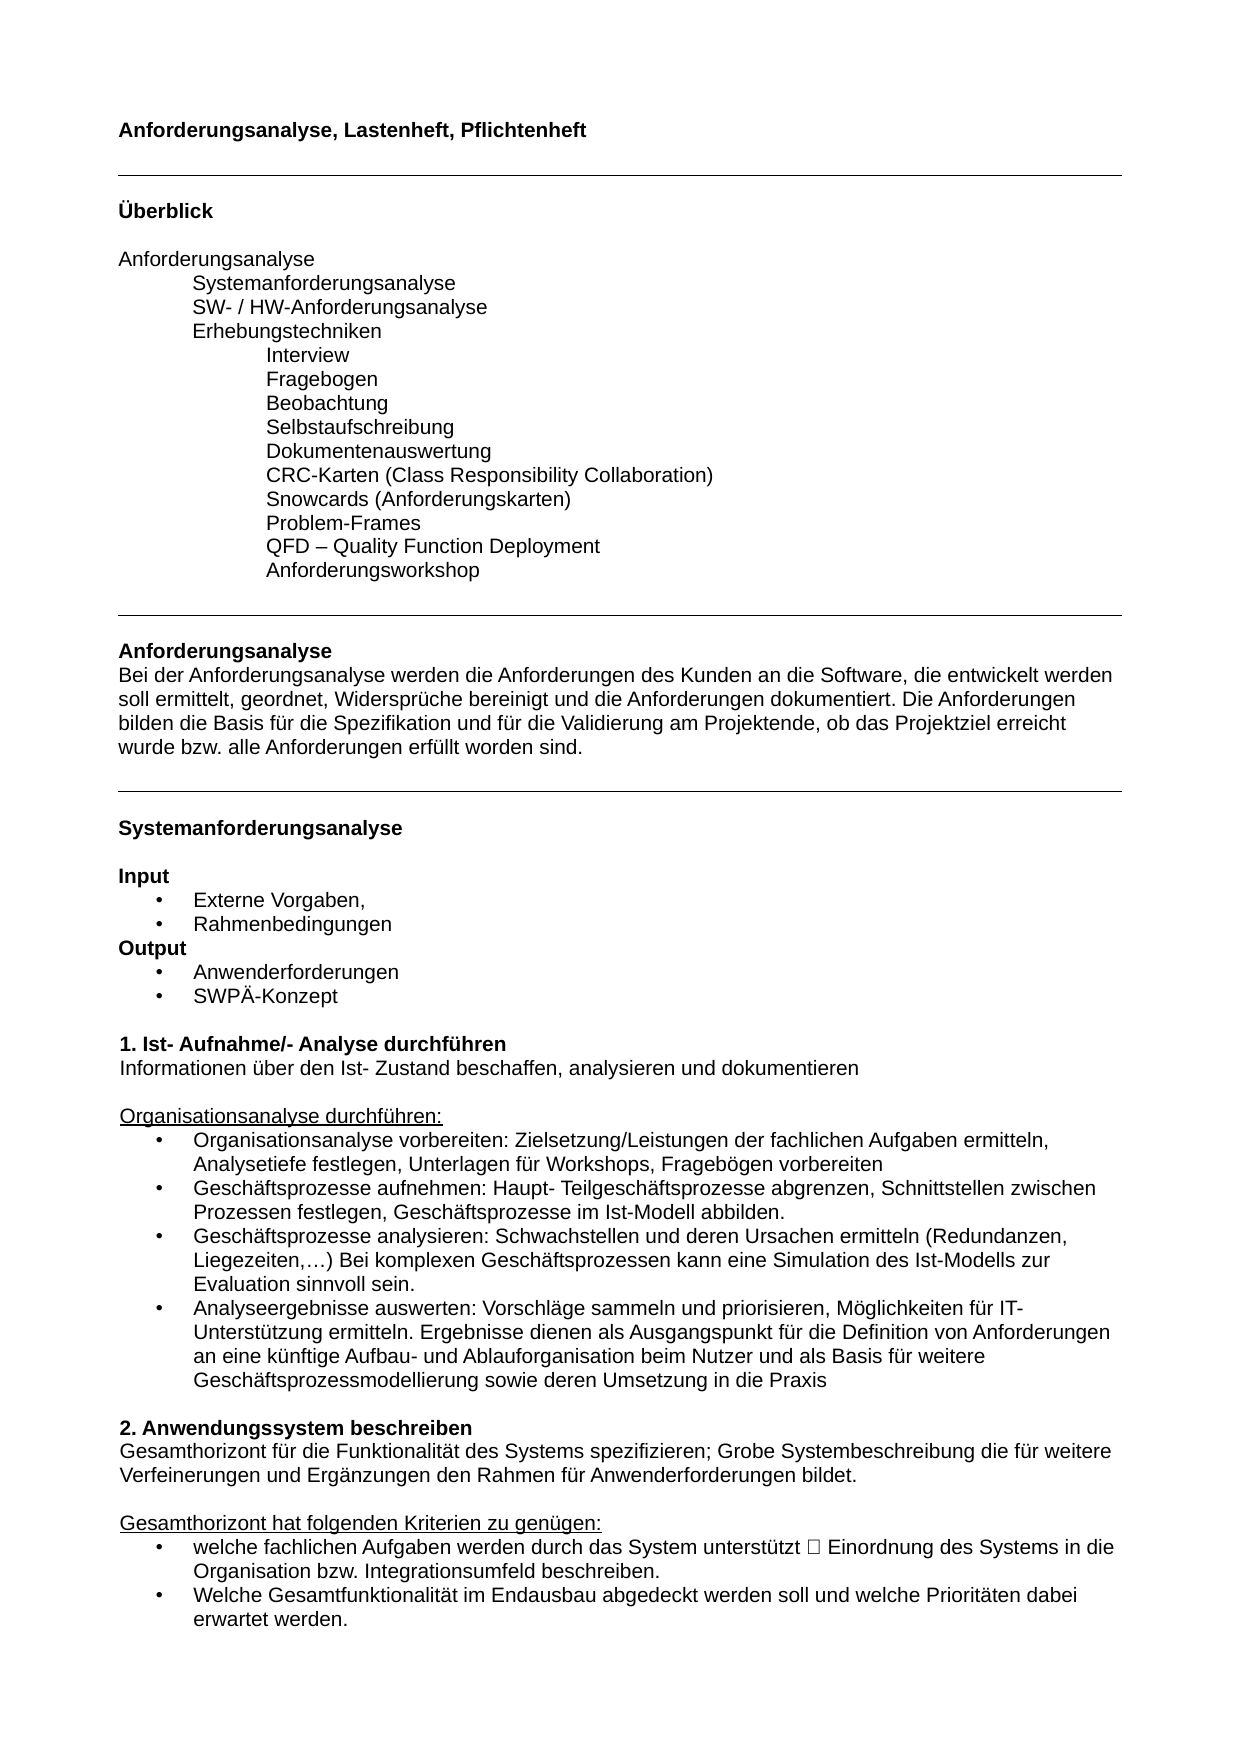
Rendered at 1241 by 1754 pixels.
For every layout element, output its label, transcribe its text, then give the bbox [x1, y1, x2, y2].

text Systemanforderungsanalyse [118, 816, 1122, 839]
subtitle Selbstaufschreibung [118, 414, 1122, 438]
list 1. Ist- Aufnahme/- Analyse durchführen [119, 1032, 1122, 1056]
list Geschäftsprozesse aufnehmen: Haupt- Teilgeschäftsprozesse abgrenzen, Schnittstellen zwischen Prozessen festlegen, Geschäftsprozesse im Ist-Modell abbilden. [156, 1175, 1122, 1223]
text Input [118, 863, 1122, 887]
subtitle Fragebogen [118, 367, 1122, 391]
text Organisationsanalyse durchführen: [119, 1103, 1122, 1127]
text Erhebungstechniken [118, 319, 1122, 343]
list Analyseergebnisse auswerten: Vorschläge sammeln und priorisieren, Möglichkeiten für IT-Unterstützung ermitteln. Ergebnisse dienen als Ausgangspunkt für die Definition von Anforderungen an eine künftige Aufbau- und Ablauforganisation beim Nutzer und als Basis für weitere Geschäftsprozessmodellierung sowie deren Umsetzung in die Praxis [156, 1295, 1122, 1391]
text Anforderungsanalyse [118, 639, 1122, 663]
list Anwenderforderungen [156, 959, 1122, 983]
subtitle Beobachtung [118, 391, 1122, 414]
list Rahmenbedingungen [156, 911, 1122, 936]
subtitle CRC-Karten (Class Responsibility Collaboration) [118, 462, 1122, 486]
text Systemanforderungsanalyse [118, 271, 1122, 295]
text Gesamthorizont hat folgenden Kriterien zu genügen: [119, 1511, 1122, 1535]
list welche fachlichen Aufgaben werden durch das System unterstützt  Einordnung des Systems in die Organisation bzw. Integrationsumfeld beschreiben. [156, 1535, 1122, 1583]
text Anforderungsanalyse, Lastenheft, Pflichtenheft [118, 118, 1122, 142]
subtitle Dokumentenauswertung [118, 438, 1122, 462]
list Geschäftsprozesse analysieren: Schwachstellen und deren Ursachen ermitteln (Redundanzen, Liegezeiten,…) Bei komplexen Geschäftsprozessen kann eine Simulation des Ist-Modells zur Evaluation sinnvoll sein. [156, 1223, 1122, 1295]
subtitle Anforderungsworkshop [118, 558, 1122, 582]
text Gesamthorizont für die Funktionalität des Systems spezifizieren; Grobe Systembeschreibung die für weitere Verfeinerungen und Ergänzungen den Rahmen für Anwenderforderungen bildet. [119, 1439, 1122, 1487]
text Überblick [118, 199, 1122, 223]
text Bei der Anforderungsanalyse werden die Anforderungen des Kunden an die Software, die entwickelt werden soll ermittelt, geordnet, Widersprüche bereinigt und die Anforderungen dokumentiert. Die Anforderungen bilden die Basis für die Spezifikation und für die Validierung am Projektende, ob das Projektziel erreicht wurde bzw. alle Anforderungen erfüllt worden sind. [118, 663, 1122, 759]
subtitle Problem-Frames [118, 510, 1122, 534]
subtitle QFD – Quality Function Deployment [118, 534, 1122, 558]
text Anforderungsanalyse [118, 247, 1122, 271]
subtitle Snowcards (Anforderungskarten) [118, 486, 1122, 510]
list Organisationsanalyse vorbereiten: Zielsetzung/Leistungen der fachlichen Aufgaben ermitteln, Analysetiefe festlegen, Unterlagen für Workshops, Fragebögen vorbereiten [156, 1127, 1122, 1175]
list 2. Anwendungssystem beschreiben [119, 1415, 1122, 1439]
list Externe Vorgaben, [156, 887, 1122, 911]
list Welche Gesamtfunktionalität im Endausbau abgedeckt werden soll und welche Prioritäten dabei erwartet werden. [156, 1583, 1122, 1631]
list SWPÄ-Konzept [156, 983, 1122, 1008]
text Output [118, 936, 1122, 959]
text SW- / HW-Anforderungsanalyse [118, 295, 1122, 319]
text Interview [118, 343, 1122, 367]
text Informationen über den Ist- Zustand beschaffen, analysieren und dokumentieren [119, 1056, 1122, 1079]
